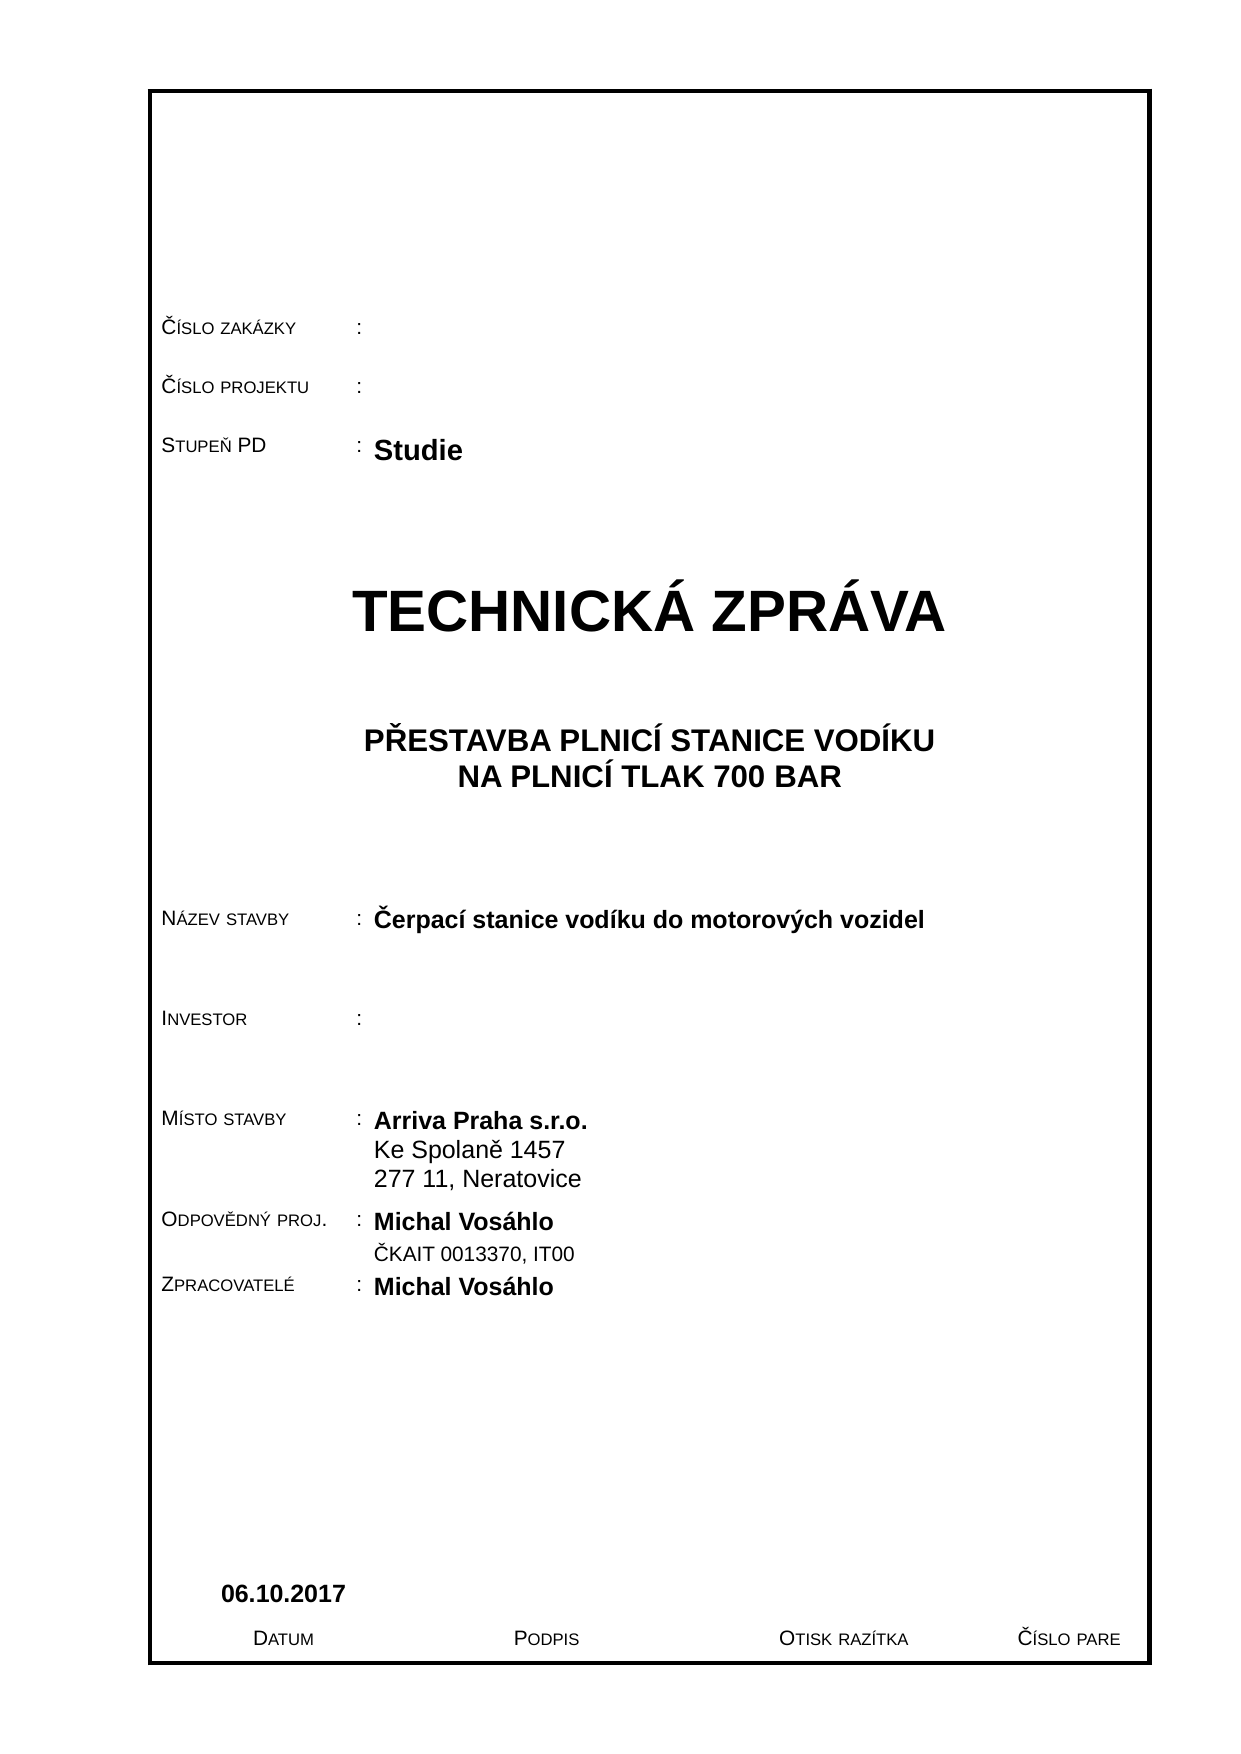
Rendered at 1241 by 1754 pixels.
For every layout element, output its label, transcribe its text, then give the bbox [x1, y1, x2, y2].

table_cell Odpovědný proj. [161, 1207, 356, 1271]
table_cell Datum [161, 1626, 405, 1655]
table_cell Zpracovatelé [161, 1271, 356, 1372]
table_header [487, 102, 812, 279]
table_cell Stupeň PD [161, 433, 356, 492]
table_cell : [356, 1006, 374, 1106]
table_cell ČKAIT 0013370, IT00 [374, 1242, 1138, 1271]
table_cell Technická zpráva [161, 551, 1138, 669]
table_cell [405, 1390, 687, 1626]
table_cell : [356, 905, 374, 1006]
table_cell Podpis [405, 1626, 687, 1655]
table_cell : [356, 374, 374, 433]
table_cell Název stavby [161, 905, 356, 1006]
table_cell [374, 374, 1138, 433]
table_cell Investor [161, 1006, 356, 1106]
table_cell [356, 1372, 374, 1389]
table_cell Číslo pare [1000, 1626, 1138, 1655]
table_cell Michal Vosáhlo [374, 1271, 1138, 1372]
table_cell přestavba plnicí stanice vodíku na plnicí tlak 700 bar [161, 669, 1138, 846]
table_cell [1000, 1390, 1138, 1626]
table_cell : [356, 1106, 374, 1207]
table_cell [161, 279, 1138, 315]
table_cell [161, 1372, 356, 1389]
table_cell [374, 315, 1138, 374]
table_cell [687, 1390, 1000, 1626]
table_cell [161, 846, 1138, 905]
table_cell Studie [374, 433, 1138, 492]
table_cell : [356, 1207, 374, 1271]
table_cell [374, 1372, 1138, 1389]
table_cell [161, 492, 1138, 551]
table_header [812, 102, 1138, 279]
table_cell Otisk razítka [687, 1626, 1000, 1655]
table_cell Michal Vosáhlo [374, 1207, 1138, 1242]
table_cell : [356, 433, 374, 492]
table_header [161, 102, 487, 279]
table_cell : [356, 315, 374, 374]
table_cell Číslo projektu [161, 374, 356, 433]
table_cell : [356, 1271, 374, 1372]
table_cell Arriva Praha s.r.o. Ke Spolaně 1457 277 11, Neratovice [374, 1106, 1138, 1207]
table_cell [374, 1006, 1138, 1106]
table_cell Místo stavby [161, 1106, 356, 1207]
table_cell 06.10.2017 [161, 1390, 405, 1626]
table_cell Číslo zakázky [161, 315, 356, 374]
table_cell Čerpací stanice vodíku do motorových vozidel [374, 905, 1138, 1006]
